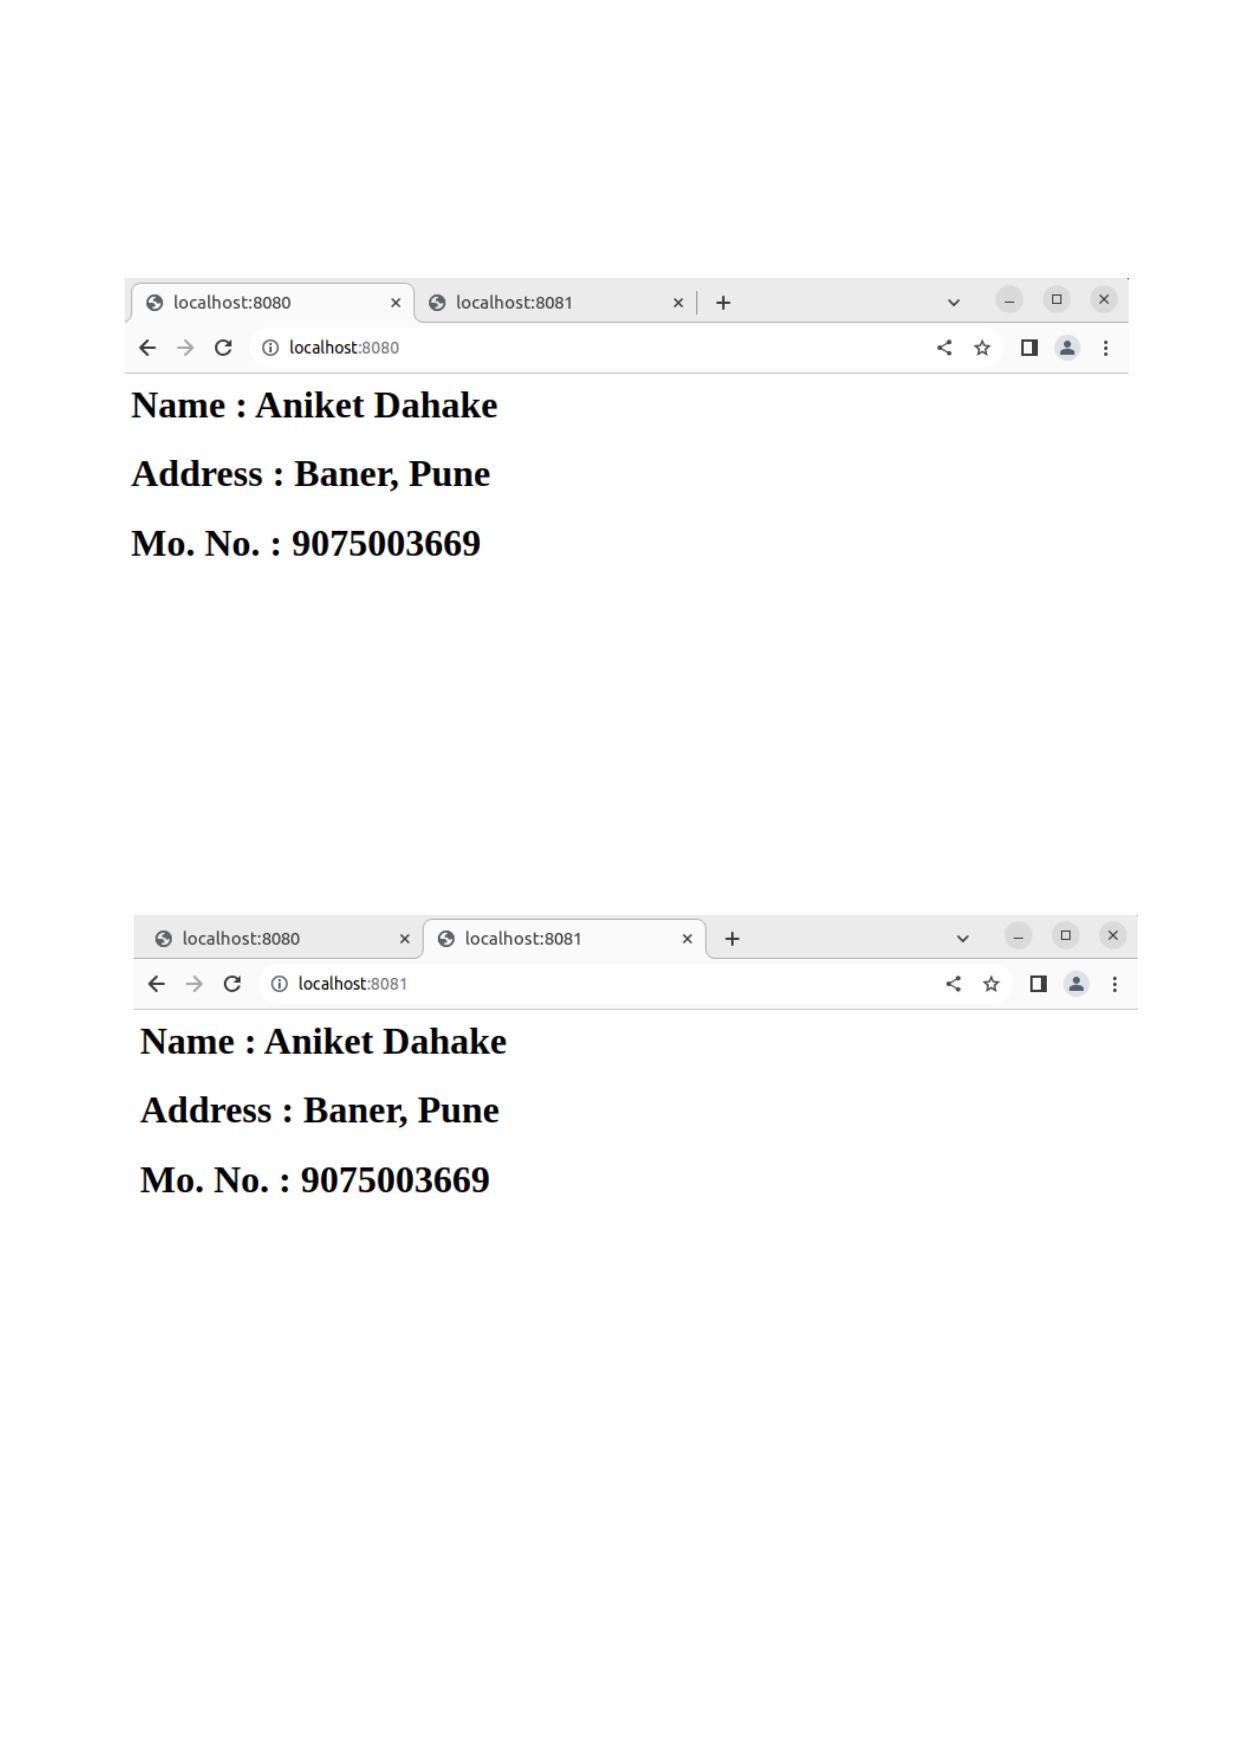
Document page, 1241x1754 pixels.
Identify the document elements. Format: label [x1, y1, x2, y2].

picture [124, 278, 1129, 797]
picture [133, 915, 1138, 1434]
